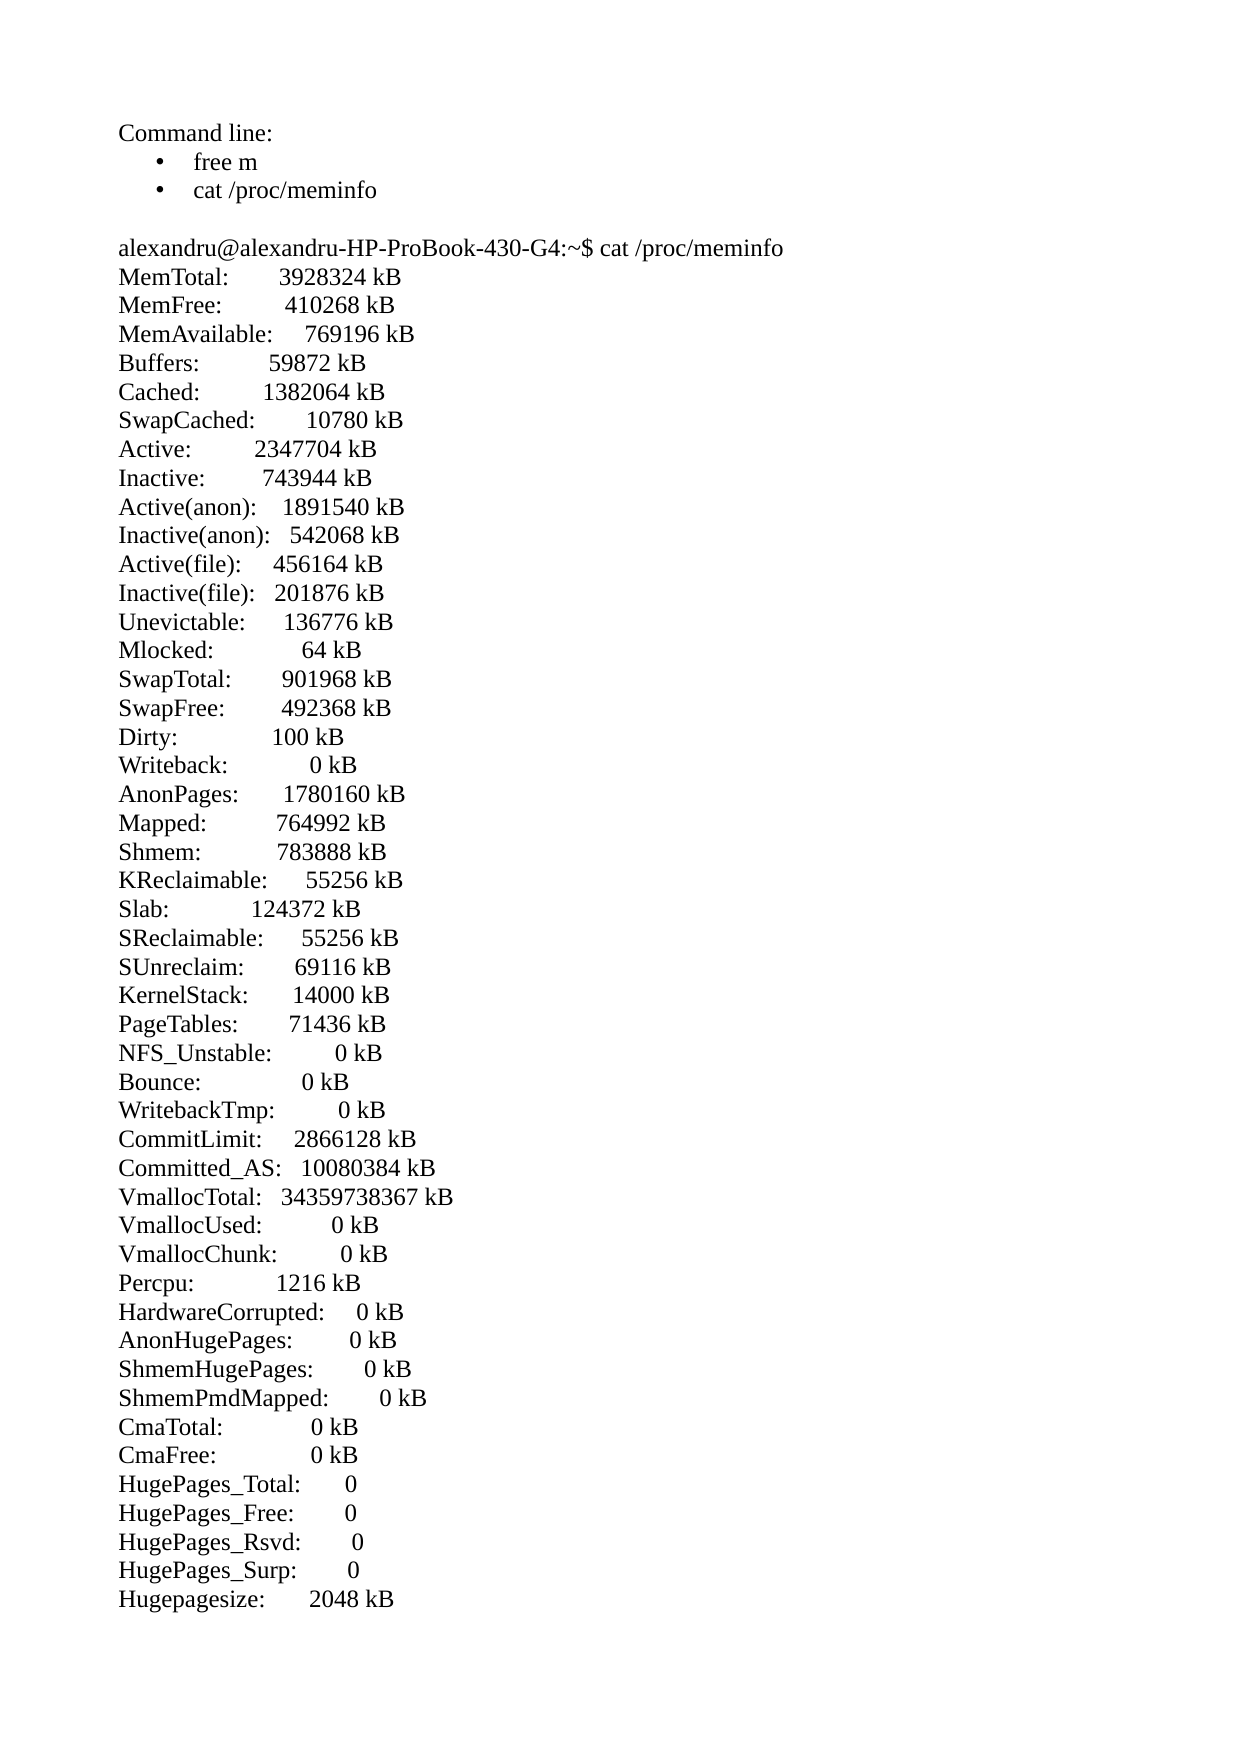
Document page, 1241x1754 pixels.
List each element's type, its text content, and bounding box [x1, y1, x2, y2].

text Command line: [118, 118, 1122, 147]
text PageTables: 71436 kB [118, 1009, 1122, 1038]
text KReclaimable: 55256 kB [118, 866, 1122, 894]
text Active: 2347704 kB [118, 434, 1122, 463]
text Slab: 124372 kB [118, 894, 1122, 923]
text HugePages_Total: 0 [118, 1469, 1122, 1498]
text Shmem: 783888 kB [118, 837, 1122, 866]
text ShmemHugePages: 0 kB [118, 1354, 1122, 1383]
text Mapped: 764992 kB [118, 808, 1122, 837]
text MemAvailable: 769196 kB [118, 319, 1122, 348]
text WritebackTmp: 0 kB [118, 1096, 1122, 1124]
text Inactive(file): 201876 kB [118, 578, 1122, 607]
text KernelStack: 14000 kB [118, 981, 1122, 1009]
text VmallocUsed: 0 kB [118, 1211, 1122, 1239]
text Bounce: 0 kB [118, 1067, 1122, 1096]
list free m [156, 147, 1122, 176]
text Hugepagesize: 2048 kB [118, 1584, 1122, 1613]
text MemFree: 410268 kB [118, 291, 1122, 319]
text Inactive: 743944 kB [118, 463, 1122, 492]
text SUnreclaim: 69116 kB [118, 952, 1122, 981]
text SwapFree: 492368 kB [118, 693, 1122, 722]
text Writeback: 0 kB [118, 751, 1122, 779]
list cat /proc/meminfo [156, 176, 1122, 204]
text Active(anon): 1891540 kB [118, 492, 1122, 521]
text Cached: 1382064 kB [118, 377, 1122, 406]
text VmallocChunk: 0 kB [118, 1239, 1122, 1268]
text Mlocked: 64 kB [118, 636, 1122, 664]
text HugePages_Surp: 0 [118, 1556, 1122, 1584]
text CmaFree: 0 kB [118, 1441, 1122, 1469]
text SwapTotal: 901968 kB [118, 664, 1122, 693]
text AnonPages: 1780160 kB [118, 779, 1122, 808]
text ShmemPmdMapped: 0 kB [118, 1383, 1122, 1412]
text HugePages_Rsvd: 0 [118, 1527, 1122, 1556]
text alexandru@alexandru-HP-ProBook-430-G4:~$ cat /proc/meminfo [118, 233, 1122, 262]
text Committed_AS: 10080384 kB [118, 1153, 1122, 1182]
text SReclaimable: 55256 kB [118, 923, 1122, 952]
text CmaTotal: 0 kB [118, 1412, 1122, 1441]
text Unevictable: 136776 kB [118, 607, 1122, 636]
text Active(file): 456164 kB [118, 549, 1122, 578]
text HugePages_Free: 0 [118, 1498, 1122, 1527]
text HardwareCorrupted: 0 kB [118, 1297, 1122, 1326]
text Dirty: 100 kB [118, 722, 1122, 751]
text VmallocTotal: 34359738367 kB [118, 1182, 1122, 1211]
text MemTotal: 3928324 kB [118, 262, 1122, 291]
text CommitLimit: 2866128 kB [118, 1124, 1122, 1153]
text SwapCached: 10780 kB [118, 406, 1122, 434]
text AnonHugePages: 0 kB [118, 1326, 1122, 1354]
text Buffers: 59872 kB [118, 348, 1122, 377]
text Inactive(anon): 542068 kB [118, 521, 1122, 549]
text NFS_Unstable: 0 kB [118, 1038, 1122, 1067]
text Percpu: 1216 kB [118, 1268, 1122, 1297]
